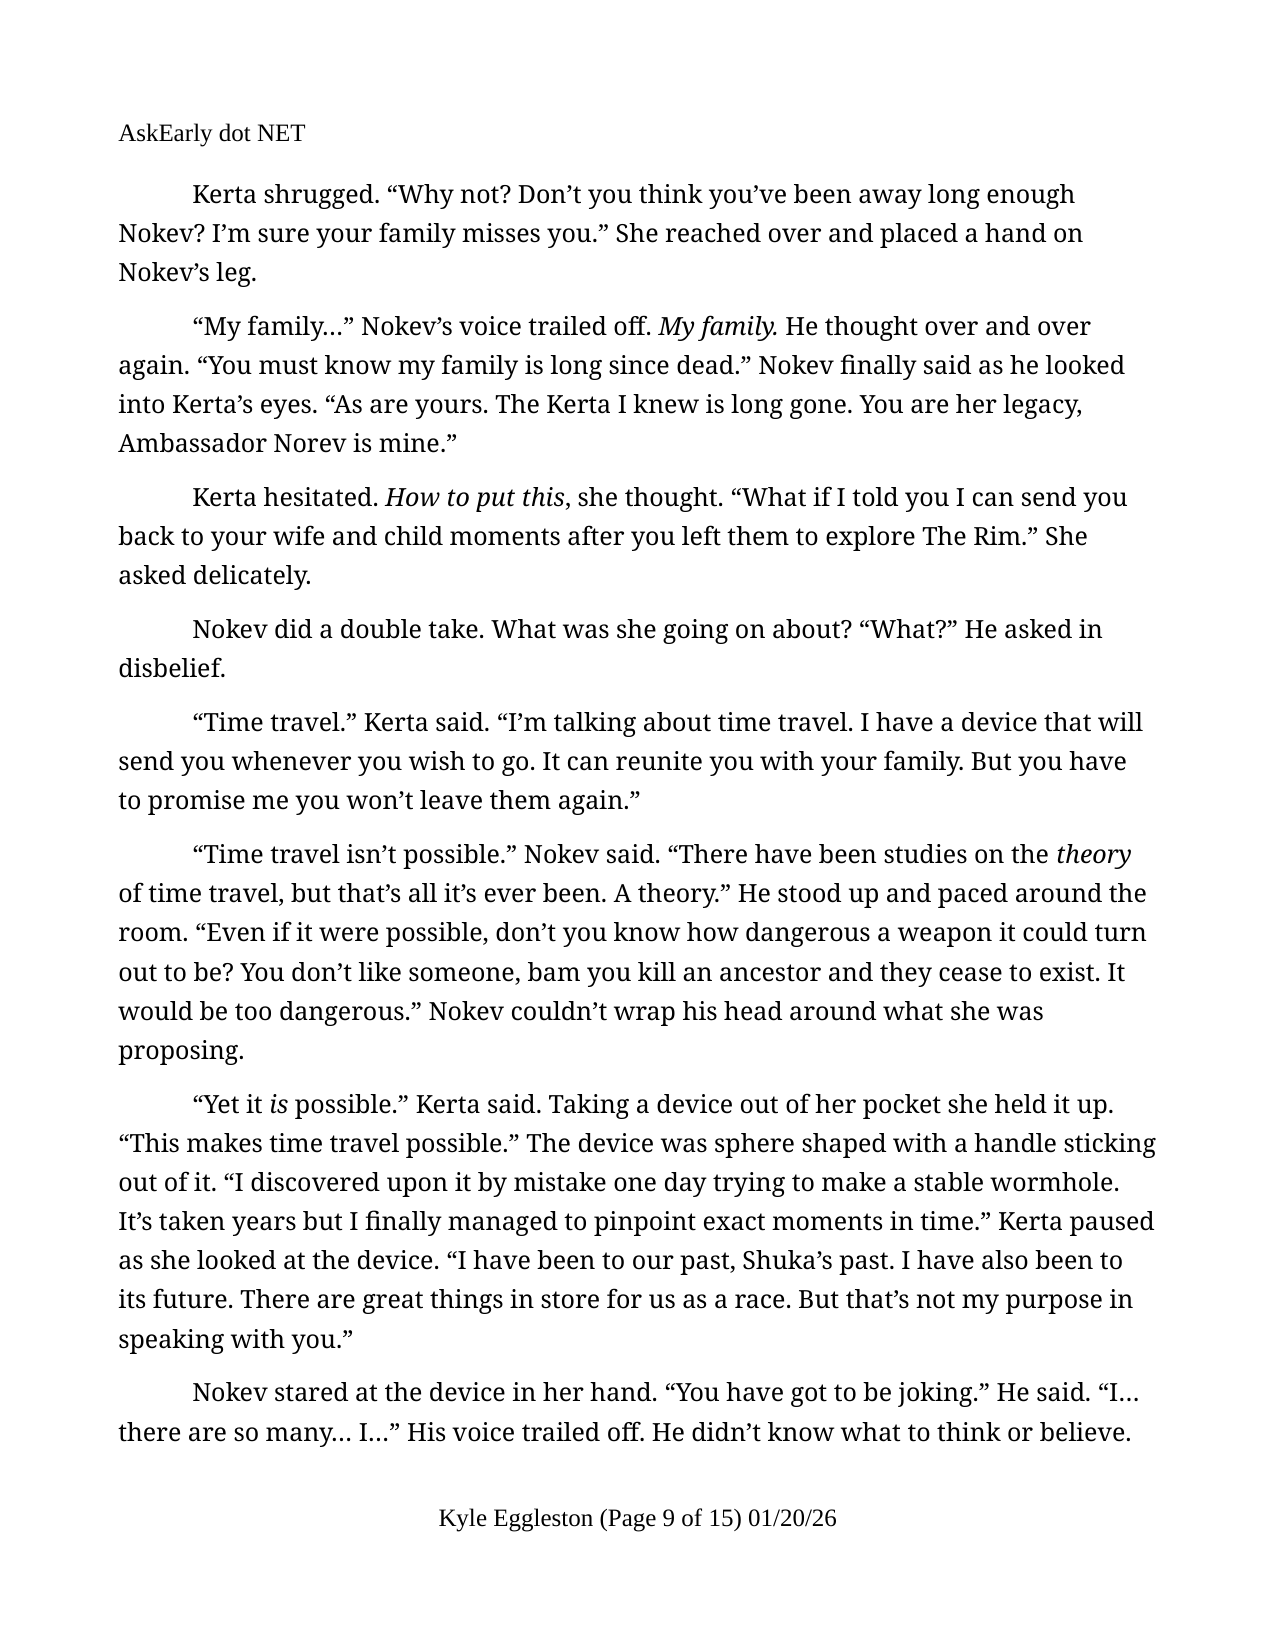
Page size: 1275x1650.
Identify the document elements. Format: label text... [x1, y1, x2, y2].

text “Time travel isn’t possible.” Nokev said. “There have been studies on the theory of time travel, but that’s all it’s ever been. A theory.” He stood up and paced around the room. “Even if it were possible, don’t you know how dangerous a weapon it could turn out to be? You don’t like someone, bam you kill an ancestor and they cease to exist. It would be too dangerous.” Nokev couldn’t wrap his head around what she was proposing. [118, 837, 1157, 1067]
text Nokev stared at the device in her hand. “You have got to be joking.” He said. “I… there are so many… I…” His voice trailed off. He didn’t know what to think or believe. [118, 1375, 1157, 1448]
text “My family…” Nokev’s voice trailed off. My family. He thought over and over again. “You must know my family is long since dead.” Nokev finally said as he looked into Kerta’s eyes. “As are yours. The Kerta I knew is long gone. You are her legacy, Ambassador Norev is mine.” [118, 308, 1157, 460]
text “Yet it is possible.” Kerta said. Taking a device out of her pocket she held it up. “This makes time travel possible.” The device was sphere shaped with a handle sticking out of it. “I discovered upon it by mistake one day trying to make a stable wormhole. It’s taken years but I finally managed to pinpoint exact moments in time.” Kerta paused as she looked at the device. “I have been to our past, Shuka’s past. I have also been to its future. There are great things in store for us as a race. But that’s not my purpose in speaking with you.” [118, 1086, 1157, 1355]
text Kerta shrugged. “Why not? Don’t you think you’ve been away long enough Nokev? I’m sure your family misses you.” She reached over and placed a hand on Nokev’s leg. [118, 176, 1157, 289]
text Kerta hesitated. How to put this, she thought. “What if I told you I can send you back to your wife and child moments after you left them to explore The Rim.” She asked delicately. [118, 480, 1157, 592]
text “Time travel.” Kerta said. “I’m talking about time travel. I have a device that will send you whenever you wish to go. It can reunite you with your family. But you have to promise me you won’t leave them again.” [118, 705, 1157, 817]
text Nokev did a double take. What was she going on about? “What?” He asked in disbelief. [118, 612, 1157, 685]
